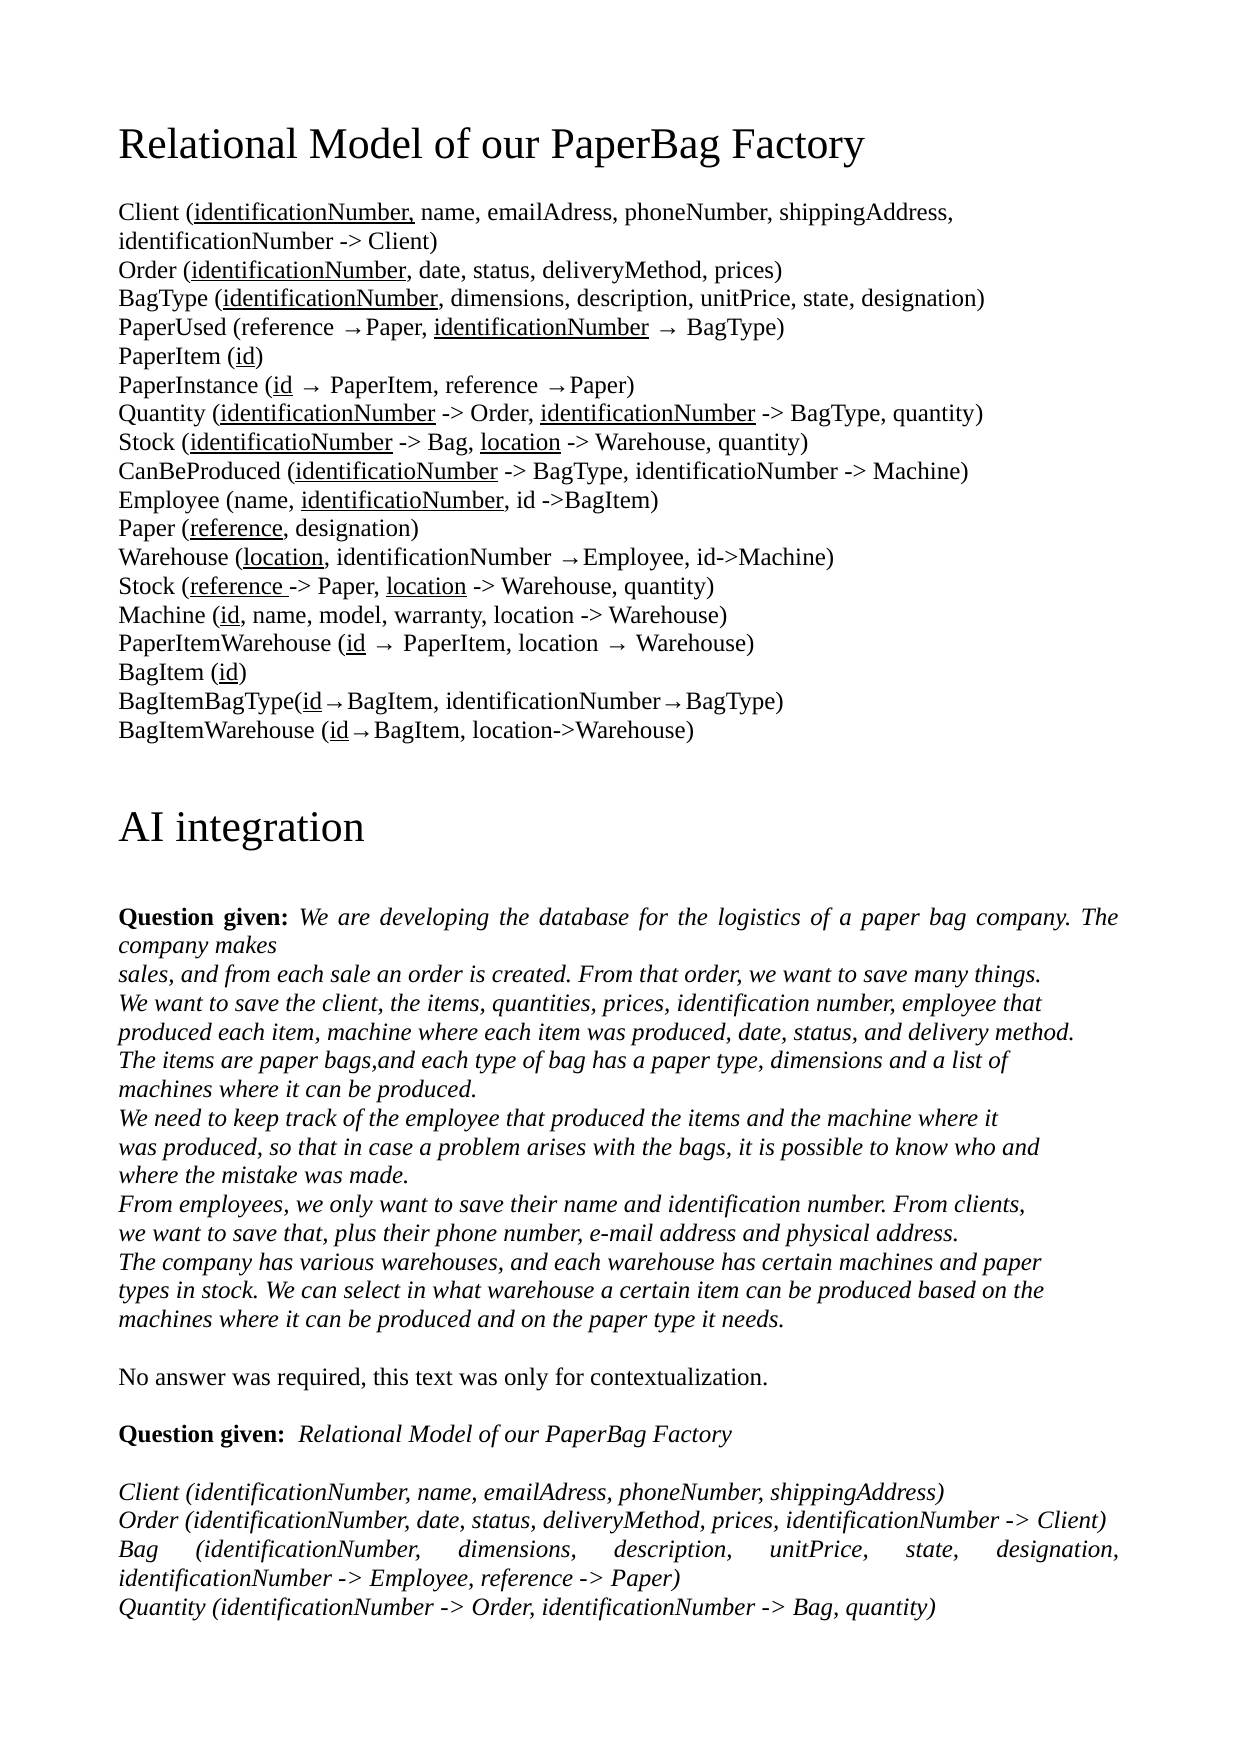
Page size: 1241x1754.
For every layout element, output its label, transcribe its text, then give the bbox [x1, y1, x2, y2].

text The items are paper bags,and each type of bag has a paper type, dimensions and a list of [118, 1045, 1122, 1074]
text sales, and from each sale an order is created. From that order, we want to save many things. [118, 959, 1122, 988]
text machines where it can be produced and on the paper type it needs. [118, 1304, 1122, 1333]
text We need to keep track of the employee that produced the items and the machine where it [118, 1103, 1122, 1132]
text BagItem (id) [118, 657, 1122, 686]
text machines where it can be produced. [118, 1074, 1122, 1103]
text produced each item, machine where each item was produced, date, status, and delivery method. [118, 1017, 1122, 1045]
text Employee (name, identificatioNumber, id ->BagItem) [118, 485, 1122, 513]
text Order (identificationNumber, date, status, deliveryMethod, prices, identificationNumber -> Client) [118, 1505, 1122, 1534]
text was produced, so that in case a problem arises with the bags, it is possible to know who and [118, 1132, 1122, 1160]
text we want to save that, plus their phone number, e-mail address and physical address. [118, 1218, 1122, 1247]
text Bag (identificationNumber, dimensions, description, unitPrice, state, designation, identificationNumber -> Employee, reference -> Paper) [118, 1534, 1122, 1592]
text BagItemBagType(id→BagItem, identificationNumber→BagType) [118, 686, 1122, 715]
text PaperItemWarehouse (id → PaperItem, location → Warehouse) [118, 628, 1122, 657]
text Warehouse (location, identificationNumber →Employee, id->Machine) [118, 542, 1122, 571]
text Quantity (identificationNumber -> Order, identificationNumber -> Bag, quantity) [118, 1592, 1122, 1620]
text Client (identificationNumber, name, emailAdress, phoneNumber, shippingAddress) [118, 1477, 1122, 1505]
text We want to save the client, the items, quantities, prices, identification number, employee that [118, 988, 1122, 1017]
text Relational Model of our PaperBag Factory [118, 118, 1122, 168]
text types in stock. We can select in what warehouse a certain item can be produced based on the [118, 1275, 1122, 1304]
text Stock (reference -> Paper, location -> Warehouse, quantity) [118, 571, 1122, 600]
text No answer was required, this text was only for contextualization. [118, 1362, 1122, 1390]
text Order (identificationNumber, date, status, deliveryMethod, prices) [118, 255, 1122, 283]
text CanBeProduced (identificatioNumber -> BagType, identificatioNumber -> Machine) [118, 456, 1122, 485]
text The company has various warehouses, and each warehouse has certain machines and paper [118, 1247, 1122, 1275]
text AI integration [118, 801, 1122, 851]
text Stock (identificatioNumber -> Bag, location -> Warehouse, quantity) [118, 427, 1122, 456]
text Question given: Relational Model of our PaperBag Factory [118, 1419, 1122, 1448]
text Quantity (identificationNumber -> Order, identificationNumber -> BagType, quantity) [118, 398, 1122, 427]
text Client (identificationNumber, name, emailAdress, phoneNumber, shippingAddress, identificationNumber -> Client) [118, 197, 1122, 255]
text Paper (reference, designation) [118, 513, 1122, 542]
text From employees, we only want to save their name and identification number. From clients, [118, 1189, 1122, 1218]
text PaperItem (id) [118, 341, 1122, 370]
text PaperUsed (reference →Paper, identificationNumber → BagType) [118, 312, 1122, 341]
text Machine (id, name, model, warranty, location -> Warehouse) [118, 600, 1122, 628]
text BagItemWarehouse (id→BagItem, location->Warehouse) [118, 715, 1122, 743]
text BagType (identificationNumber, dimensions, description, unitPrice, state, designation) [118, 283, 1122, 312]
text PaperInstance (id → PaperItem, reference →Paper) [118, 370, 1122, 398]
text where the mistake was made. [118, 1160, 1122, 1189]
text Question given: We are developing the database for the logistics of a paper bag company. The company makes [118, 902, 1122, 959]
